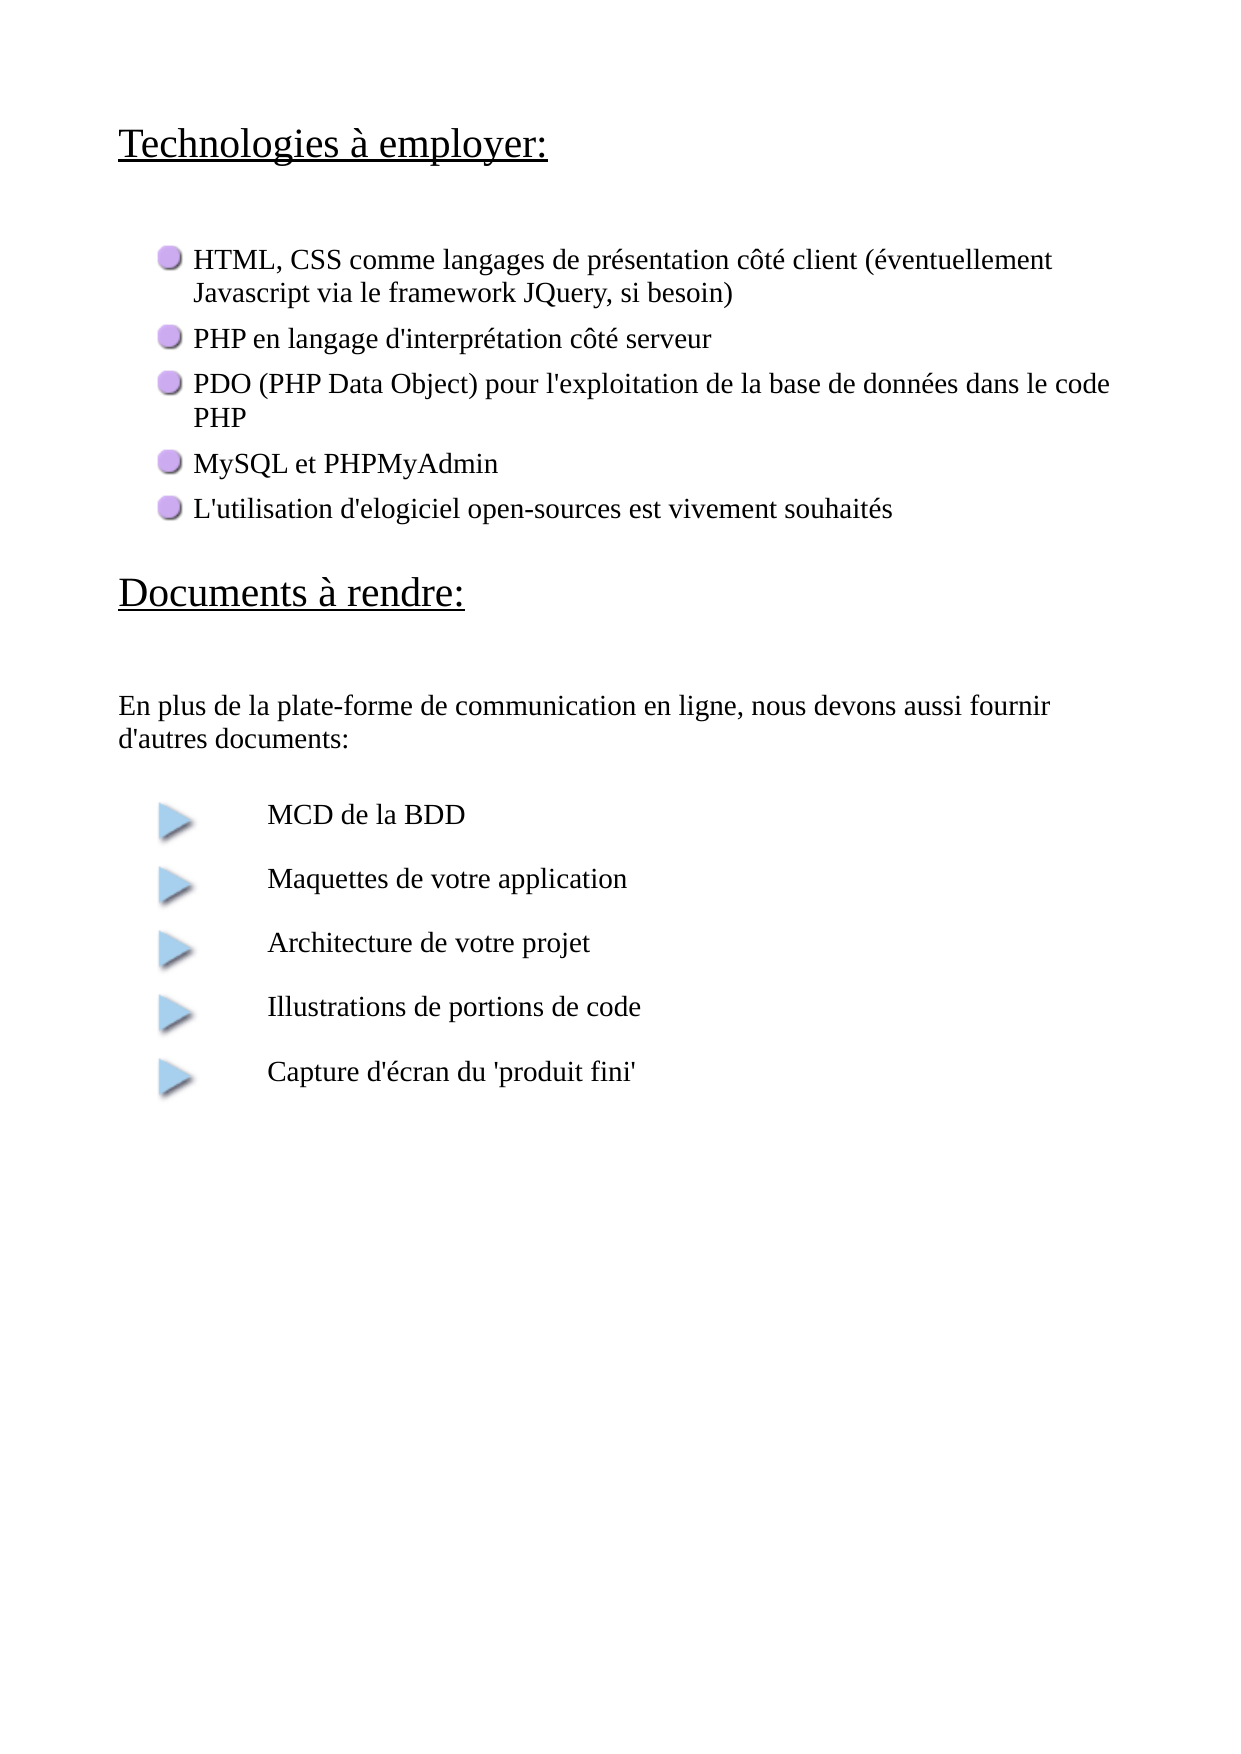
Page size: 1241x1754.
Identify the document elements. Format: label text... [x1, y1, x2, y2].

picture [156, 798, 201, 849]
list MCD de la BDD [156, 797, 1122, 849]
list Illustrations de portions de code [156, 989, 1122, 1042]
text Technologies à employer: [118, 118, 1122, 166]
picture [156, 244, 185, 273]
list HTML, CSS comme langages de présentation côté client (éventuellement Javascript via le framework JQuery, si besoin) [156, 242, 1122, 309]
text Documents à rendre: [118, 567, 1122, 615]
picture [156, 1054, 201, 1105]
picture [156, 323, 185, 352]
list Capture d'écran du 'produit fini' [156, 1054, 1122, 1106]
list PDO (PHP Data Object) pour l'exploitation de la base de données dans le code PHP [156, 367, 1122, 434]
list MySQL et PHPMyAdmin [156, 446, 1122, 479]
text En plus de la plate-forme de communication en ligne, nous devons aussi fournir d'autres documents: [118, 688, 1122, 755]
list L'utilisation d'elogiciel open-sources est vivement souhaités [156, 491, 1122, 525]
list PHP en langage d'interprétation côté serveur [156, 321, 1122, 354]
picture [156, 369, 185, 398]
picture [156, 862, 201, 913]
picture [156, 448, 185, 477]
picture [156, 990, 201, 1041]
list Maquettes de votre application [156, 861, 1122, 913]
picture [156, 926, 201, 977]
picture [156, 494, 185, 523]
list Architecture de votre projet [156, 925, 1122, 977]
